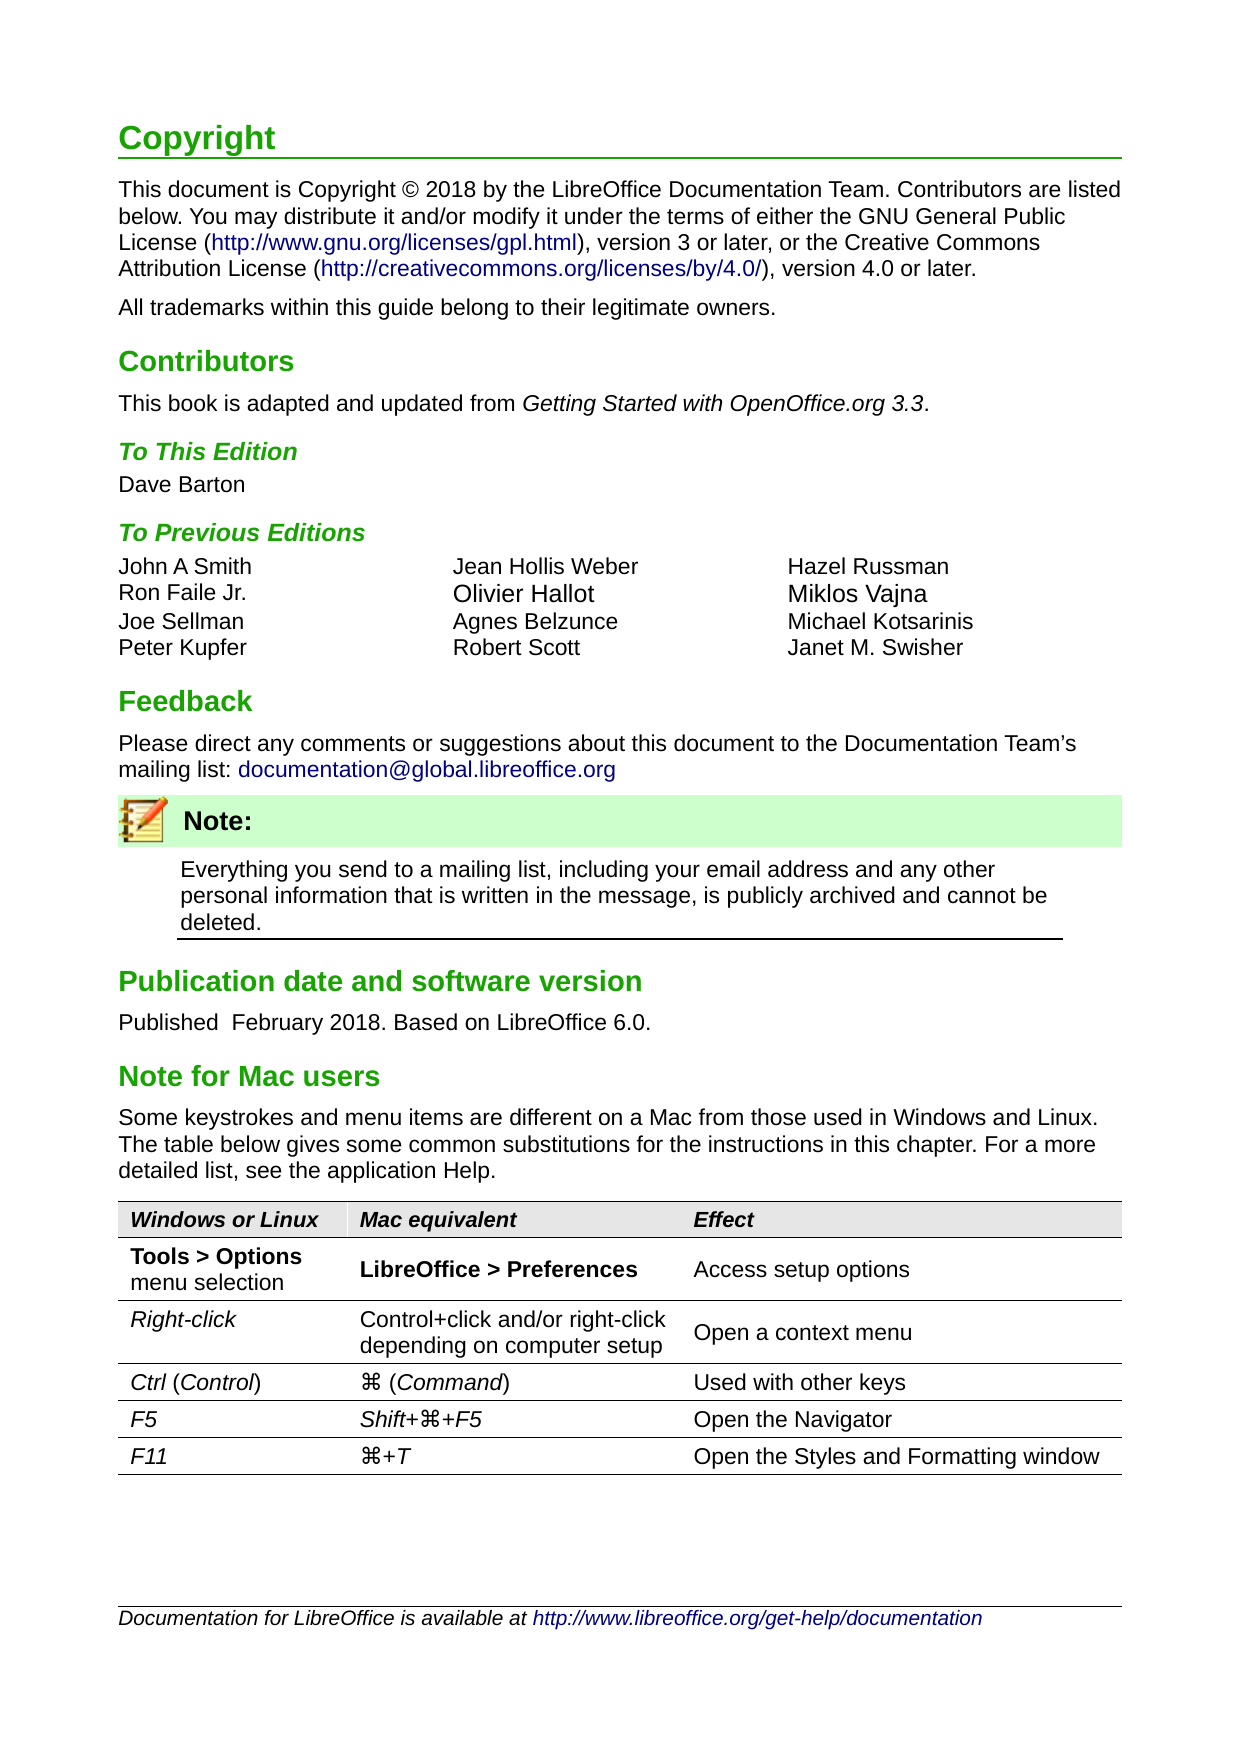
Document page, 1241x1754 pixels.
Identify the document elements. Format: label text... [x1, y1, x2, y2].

table_cell LibreOffice > Preferences [348, 1238, 681, 1300]
table_cell Control+click and/or right-click depending on computer setup [348, 1301, 681, 1363]
table_cell Joe Sellman [118, 608, 453, 634]
table_cell Peter Kupfer [118, 634, 453, 661]
table_cell F5 [118, 1401, 347, 1437]
table_header [458, 471, 789, 498]
text This document is Copyright © 2018 by the LibreOffice Documentation Team. Contributors are listed below. You may distribute it and/or modify it under the terms of either the GNU General Public License (http://www.gnu.org/licenses/gpl.html), version 3 or later, or the Creative Commons Attribution License (http://creativecommons.org/licenses/by/4.0/), version 4.0 or later. [118, 176, 1122, 282]
table_cell ⌘ (Command) [348, 1364, 681, 1400]
table_header Effect [681, 1202, 1122, 1237]
text Everything you send to a mailing list, including your email address and any other personal information that is written in the message, is publicly archived and cannot be deleted. [177, 853, 1063, 938]
subtitle Note: [118, 795, 1122, 847]
text Published February 2018. Based on LibreOffice 6.0. [118, 1009, 1122, 1035]
table_cell Open the Navigator [681, 1401, 1122, 1437]
table_cell Shift+⌘+F5 [348, 1401, 681, 1437]
subtitle Publication date and software version [118, 964, 1122, 997]
subtitle Feedback [118, 684, 1122, 718]
table_cell Right-click [118, 1301, 347, 1363]
table_header Jean Hollis Weber [453, 553, 787, 579]
table_header Dave Barton [118, 471, 458, 498]
table_cell Agnes Belzunce [453, 608, 787, 634]
table_cell Janet M. Swisher [788, 634, 1122, 661]
text This book is adapted and updated from Getting Started with OpenOffice.org 3.3. [118, 389, 1122, 416]
table_cell Used with other keys [681, 1364, 1122, 1400]
subtitle To This Edition [118, 437, 1122, 465]
table_header Hazel Russman [788, 553, 1122, 579]
table_cell Michael Kotsarinis [788, 608, 1122, 634]
picture [119, 795, 170, 846]
text Please direct any comments or suggestions about this document to the Documentation Team’s mailing list: documentation@global.libreoffice.org [118, 730, 1122, 782]
table_header [789, 471, 1122, 498]
subtitle Copyright [118, 118, 1122, 157]
table_cell Access setup options [681, 1238, 1122, 1300]
table_header John A Smith [118, 553, 453, 579]
table_cell Ctrl (Control) [118, 1364, 347, 1400]
table_cell Open a context menu [681, 1301, 1122, 1363]
table_cell F11 [118, 1438, 347, 1474]
subtitle Contributors [118, 344, 1122, 378]
table_cell Tools > Options menu selection [118, 1238, 347, 1300]
text Some keystrokes and menu items are different on a Mac from those used in Windows and Linux. The table below gives some common substitutions for the instructions in this chapter. For a more detailed list, see the application Help. [118, 1104, 1122, 1183]
text All trademarks within this guide belong to their legitimate owners. [118, 294, 1122, 321]
subtitle Note for Mac users [118, 1059, 1122, 1093]
table_cell ⌘+T [348, 1438, 681, 1474]
table_cell Robert Scott [453, 634, 787, 661]
table_cell Miklos Vajna [788, 579, 1122, 608]
table_cell Olivier Hallot [453, 579, 787, 608]
subtitle To Previous Editions [118, 518, 1122, 547]
table_cell Ron Faile Jr. [118, 579, 453, 608]
table_header Windows or Linux [118, 1202, 347, 1237]
table_cell Open the Styles and Formatting window [681, 1438, 1122, 1474]
table_header Mac equivalent [348, 1202, 681, 1237]
